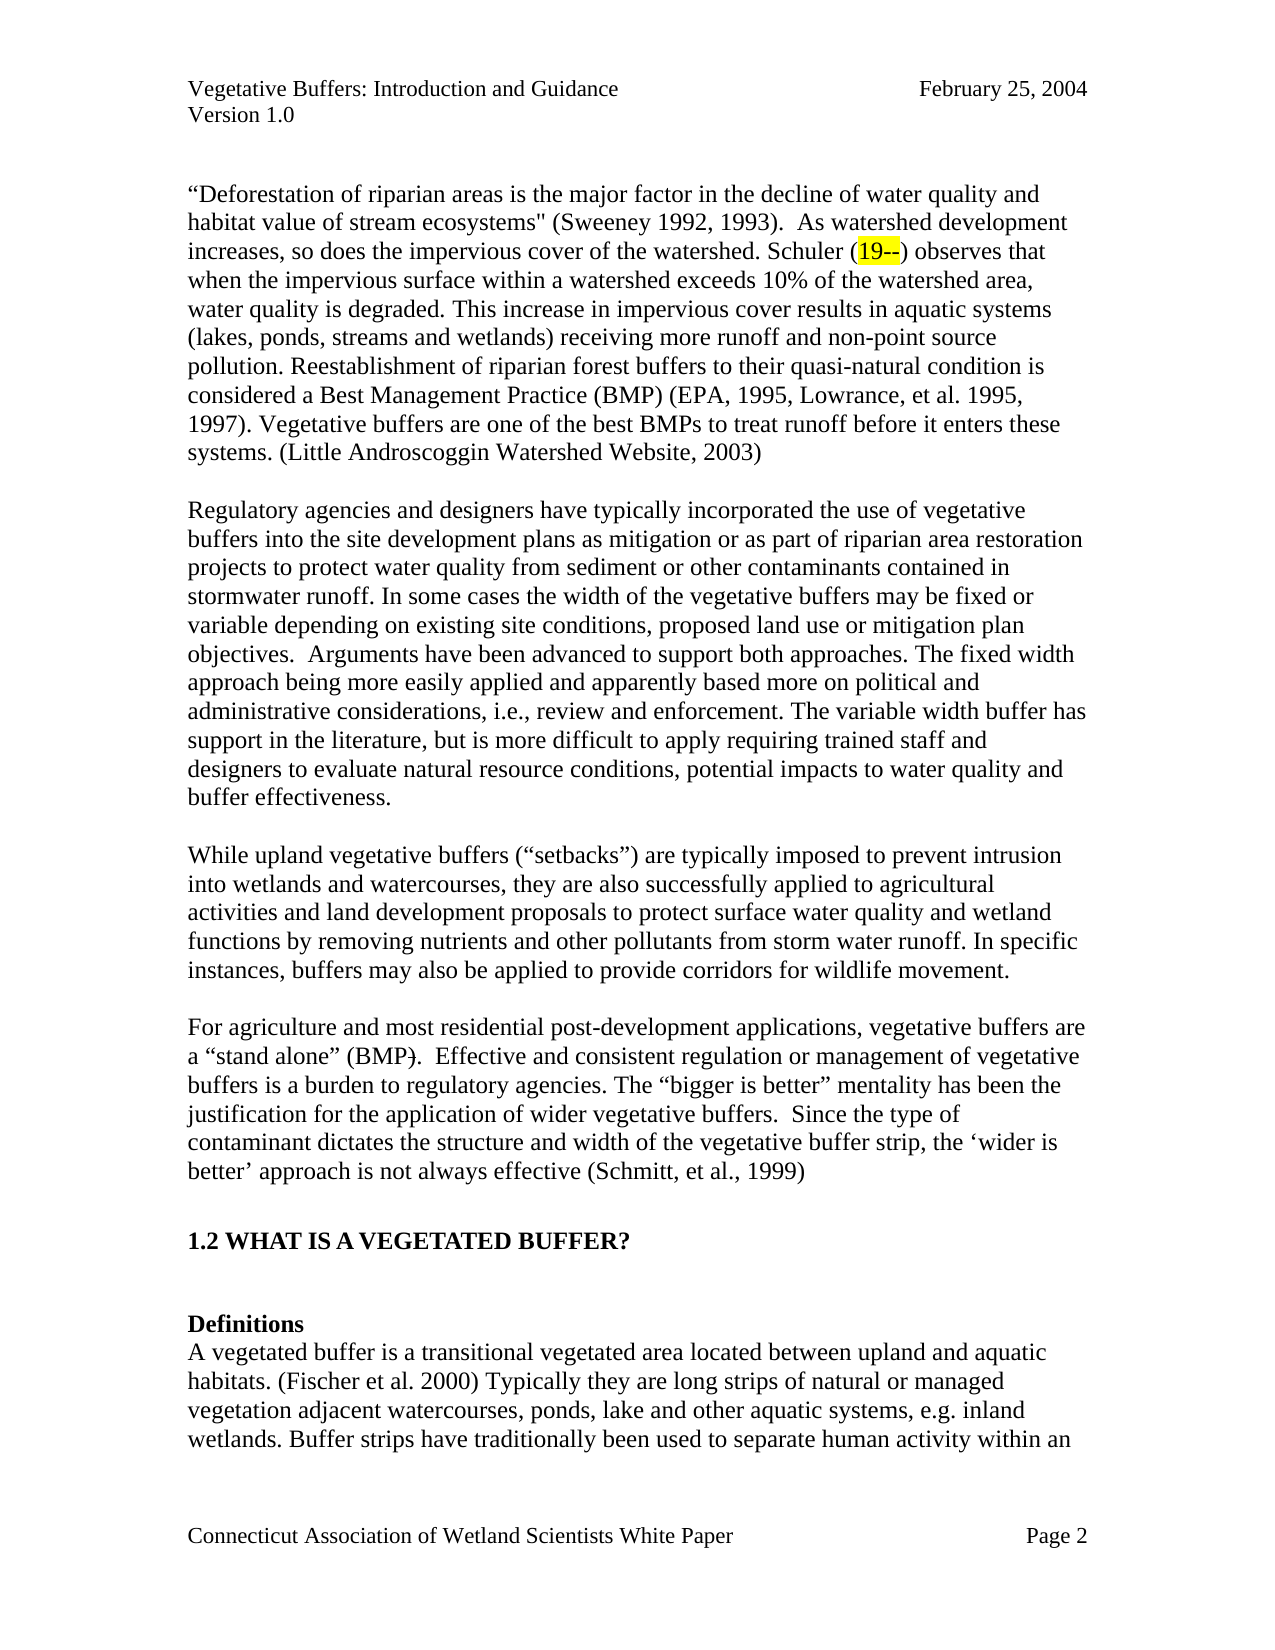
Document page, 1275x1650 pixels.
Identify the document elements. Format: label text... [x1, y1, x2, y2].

text Regulatory agencies and designers have typically incorporated the use of vegetative buffers into the site development plans as mitigation or as part of riparian area restoration projects to protect water quality from sediment or other contaminants contained in stormwater runoff. In some cases the width of the vegetative buffers may be fixed or variable depending on existing site conditions, proposed land use or mitigation plan objectives. Arguments have been advanced to support both approaches. The fixed width approach being more easily applied and apparently based more on political and administrative considerations, i.e., review and enforcement. The variable width buffer has support in the literature, but is more difficult to apply requiring trained staff and designers to evaluate natural resource conditions, potential impacts to water quality and buffer effectiveness. [187, 495, 1087, 811]
text For agriculture and most residential post-development applications, vegetative buffers are a “stand alone” (BMP). Effective and consistent regulation or management of vegetative buffers is a burden to regulatory agencies. The “bigger is better” mentality has been the justification for the application of wider vegetative buffers. Since the type of contaminant dictates the structure and width of the vegetative buffer strip, the ‘wider is better’ approach is not always effective (Schmitt, et al., 1999) [187, 1012, 1087, 1185]
text Definitions [187, 1309, 1087, 1337]
text “Deforestation of riparian areas is the major factor in the decline of water quality and habitat value of stream ecosystems" (Sweeney 1992, 1993). As watershed development increases, so does the impervious cover of the watershed. Schuler (19--) observes that when the impervious surface within a watershed exceeds 10% of the watershed area, water quality is degraded. This increase in impervious cover results in aquatic systems (lakes, ponds, streams and wetlands) receiving more runoff and non-point source pollution. Reestablishment of riparian forest buffers to their quasi-natural condition is considered a Best Management Practice (BMP) (EPA, 1995, Lowrance, et al. 1995, 1997). Vegetative buffers are one of the best BMPs to treat runoff before it enters these systems. (Little Androscoggin Watershed Website, 2003) [187, 179, 1087, 466]
subtitle 1.2 WHAT IS A VEGETATED BUFFER? [187, 1226, 1087, 1255]
text A vegetated buffer is a transitional vegetated area located between upland and aquatic habitats. (Fischer et al. 2000) Typically they are long strips of natural or managed vegetation adjacent watercourses, ponds, lake and other aquatic systems, e.g. inland wetlands. Buffer strips have traditionally been used to separate human activity within an [187, 1337, 1087, 1452]
text While upland vegetative buffers (“setbacks”) are typically imposed to prevent intrusion into wetlands and watercourses, they are also successfully applied to agricultural activities and land development proposals to protect surface water quality and wetland functions by removing nutrients and other pollutants from storm water runoff. In specific instances, buffers may also be applied to provide corridors for wildlife movement. [187, 840, 1087, 984]
